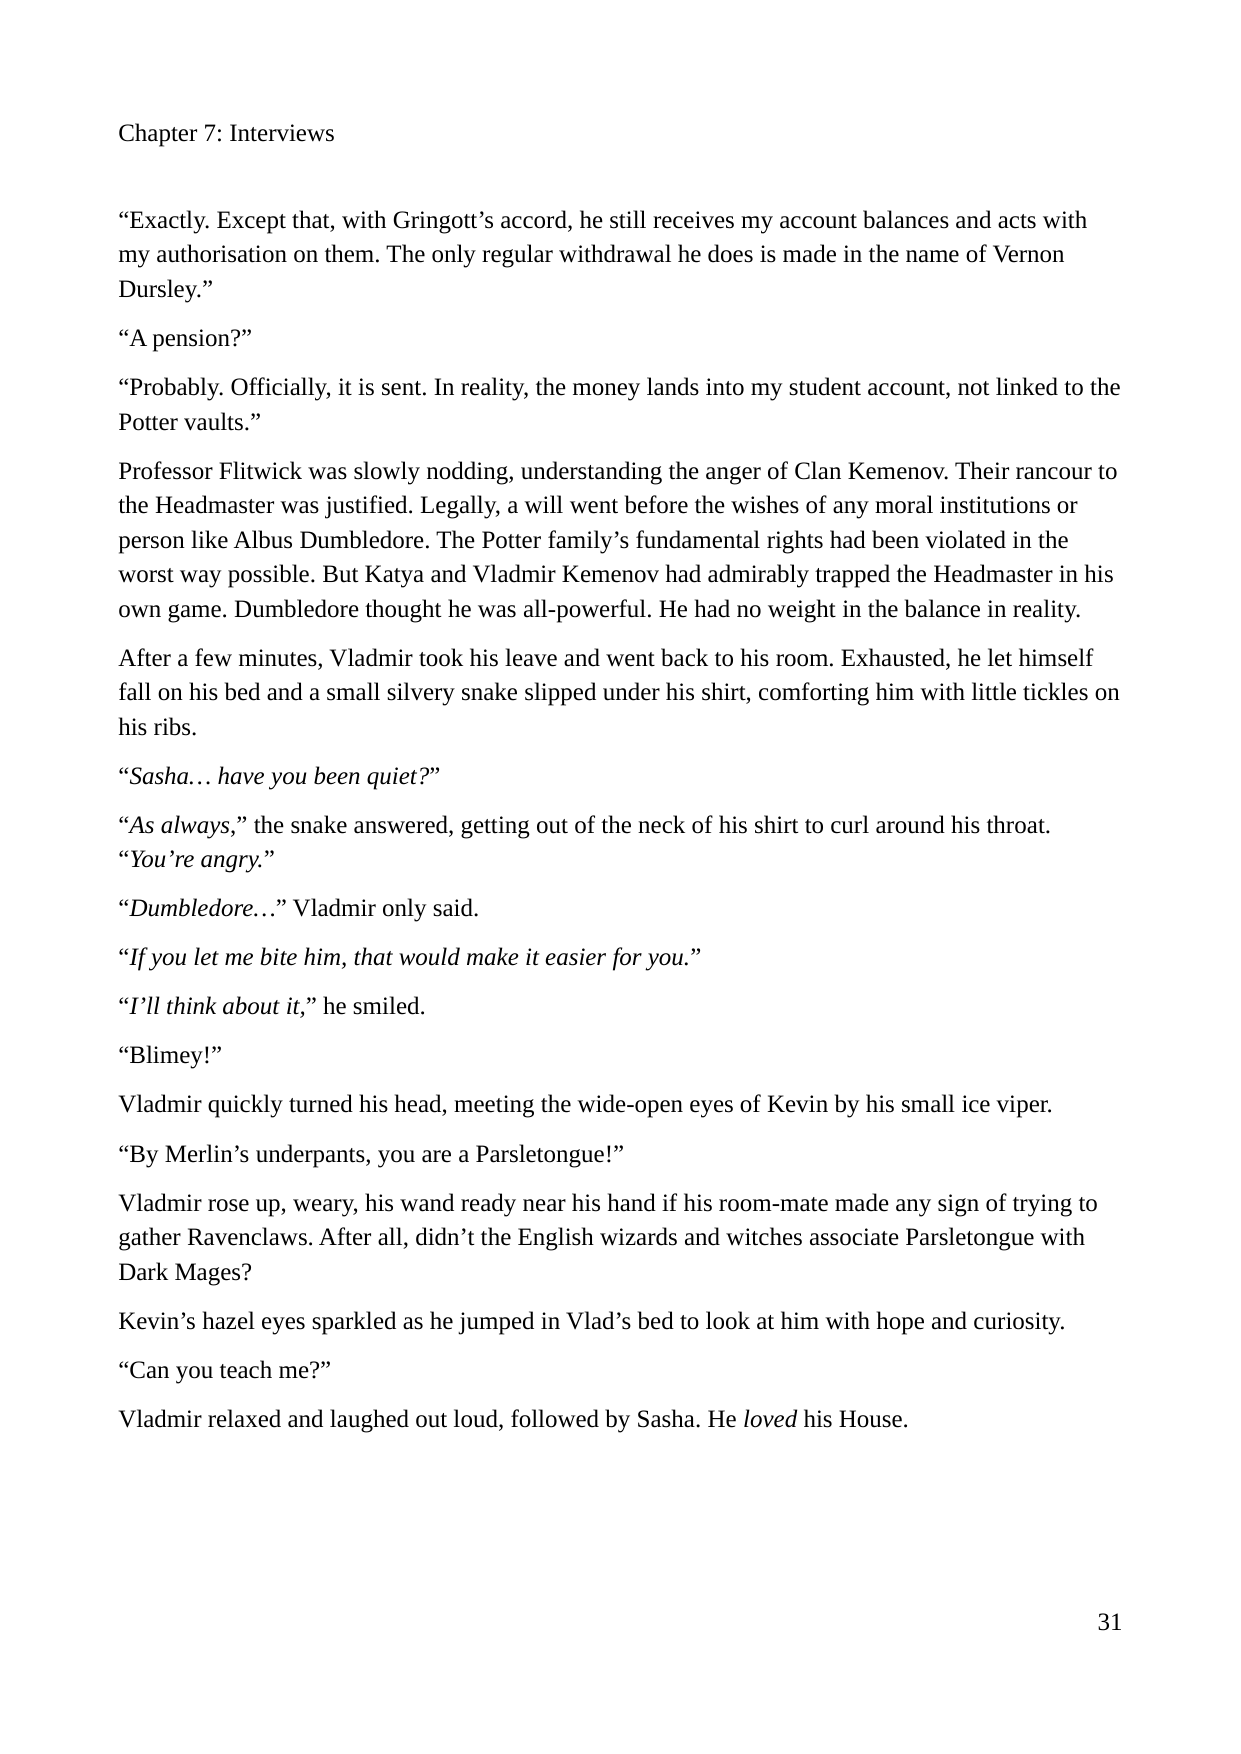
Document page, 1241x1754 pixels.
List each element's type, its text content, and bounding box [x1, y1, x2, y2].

text Vladmir relaxed and laughed out loud, followed by Sasha. He loved his House. [118, 1404, 1122, 1433]
text Professor Flitwick was slowly nodding, understanding the anger of Clan Kemenov. Their rancour to the Headmaster was justified. Legally, a will went before the wishes of any moral institutions or person like Albus Dumbledore. The Potter family’s fundamental rights had been violated in the worst way possible. But Katya and Vladmir Kemenov had admirably trapped the Headmaster in his own game. Dumbledore thought he was all-powerful. He had no weight in the balance in reality. [118, 456, 1122, 622]
text “Probably. Officially, it is sent. In reality, the money lands into my student account, not linked to the Potter vaults.” [118, 372, 1122, 435]
text “A pension?” [118, 323, 1122, 352]
text “By Merlin’s underpants, you are a Parsletongue!” [118, 1139, 1122, 1167]
text “Blimey!” [118, 1041, 1122, 1069]
text “Dumbledore…” Vladmir only said. [118, 893, 1122, 922]
text After a few minutes, Vladmir took his leave and went back to his room. Exhausted, he let himself fall on his bed and a small silvery snake slipped under his shirt, comforting him with little tickles on his ribs. [118, 643, 1122, 740]
text “Can you teach me?” [118, 1355, 1122, 1383]
text Kevin’s hazel eyes sparkled as he jumped in Vlad’s bed to look at him with hope and curiosity. [118, 1306, 1122, 1334]
text Vladmir quickly turned his head, meeting the wide-open eyes of Kevin by his small ice viper. [118, 1089, 1122, 1118]
text “If you let me bite him, that would make it easier for you.” [118, 942, 1122, 971]
text “Sasha… have you been quiet?” [118, 761, 1122, 789]
text “I’ll think about it,” he smiled. [118, 991, 1122, 1020]
text “As always,” the snake answered, getting out of the neck of his shirt to curl around his throat. “You’re angry.” [118, 810, 1122, 873]
text “Exactly. Except that, with Gringott’s accord, he still receives my account balances and acts with my authorisation on them. The only regular withdrawal he does is made in the name of Vernon Dursley.” [118, 205, 1122, 303]
text Vladmir rose up, weary, his wand ready near his hand if his room-mate made any sign of trying to gather Ravenclaws. After all, didn’t the English wizards and witches associate Parsletongue with Dark Mages? [118, 1188, 1122, 1285]
